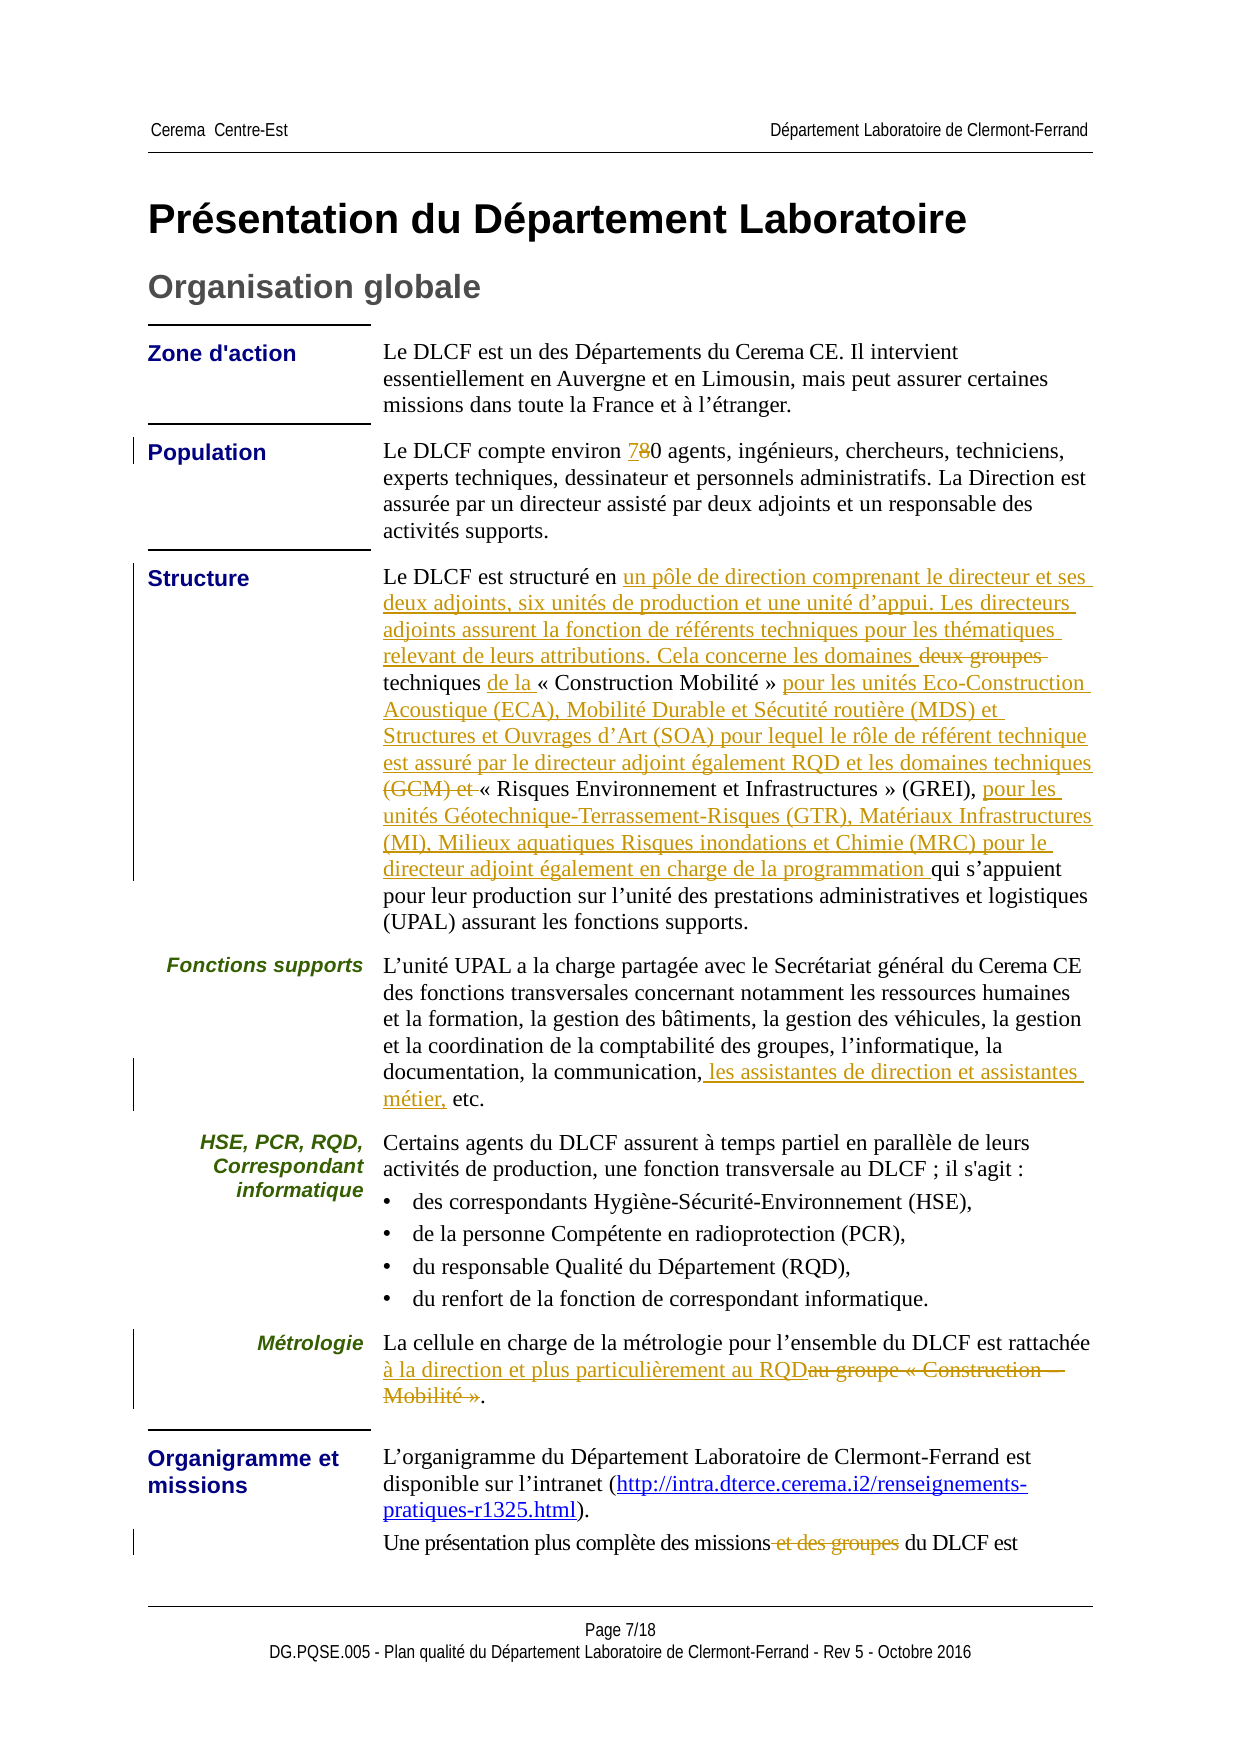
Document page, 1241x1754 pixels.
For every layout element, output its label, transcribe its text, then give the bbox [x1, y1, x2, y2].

table_header Le DLCF est structuré en un pôle de direction comprenant le directeur et ses deux adjoints, six unités de production et une unité d’appui. Les directeurs adjoints assurent la fonction de référents techniques pour les thématiques relevant de leurs attributions. Cela concerne les domaines techniques de la « Construction Mobilité » pour les unités Eco-Construction Acoustique (ECA), Mobilité Durable et Sécutité routière (MDS) et Structures et Ouvrages d’Art (SOA) pour lequel le rôle de référent technique est assuré par le directeur adjoint également RQD et les domaines techniques « Risques Environnement et Infrastructures » (GREI), pour les unités Géotechnique-Terrassement-Risques (GTR), Matériaux Infrastructures (MI), Milieux aquatiques Risques inondations et Chimie (MRC) pour le directeur adjoint également en charge de la programmation qui s’appuient pour leur production sur l’unité des prestations administratives et logistiques (UPAL) assurant les fonctions supports. [371, 549, 1093, 940]
table_header La cellule en charge de la métrologie pour l’ensemble du DLCF est rattachée à la direction et plus particulièrement au RQD. [371, 1318, 1093, 1415]
table_header Zone d'action [148, 326, 371, 423]
table_header L’organigramme du Département Laboratoire de Clermont-Ferrand est disponible sur l’intranet (http://intra.dterce.cerema.i2/renseignements-pratiques-r1325.html). Une présentation plus complète des missions du DLCF est disponible sur l’intranet (http://intra.dterce.cerema.i2/presentation-du-departement-a8632.html). [371, 1429, 1093, 1561]
table_header HSE, PCR, RQD, Correspondant informatique [148, 1117, 371, 1318]
table_header Organigramme et missions [148, 1431, 371, 1561]
table_header Certains agents du DLCF assurent à temps partiel en parallèle de leurs activités de production, une fonction transversale au DLCF ; il s'agit : des correspondants Hygiène-Sécurité-Environnement (HSE), de la personne Compétente en radioprotection (PCR), du responsable Qualité du Département (RQD), du renfort de la fonction de correspondant informatique. [371, 1117, 1093, 1318]
table_header Organisation globale [148, 255, 1093, 324]
table_header Fonctions supports [148, 940, 371, 1117]
table_header Population [148, 425, 371, 549]
table_header Le DLCF compte environ 70 agents, ingénieurs, chercheurs, techniciens, experts techniques, dessinateur et personnels administratifs. La Direction est assurée par un directeur assisté par deux adjoints et un responsable des activités supports. [371, 423, 1093, 549]
table_header Structure [148, 551, 371, 940]
table_header Métrologie [148, 1318, 371, 1415]
table_header Le DLCF est un des Départements du Cerema CE. Il intervient essentiellement en Auvergne et en Limousin, mais peut assurer certaines missions dans toute la France et à l’étranger. [371, 324, 1093, 423]
table_header L’unité UPAL a la charge partagée avec le Secrétariat général du Cerema CE des fonctions transversales concernant notamment les ressources humaines et la formation, la gestion des bâtiments, la gestion des véhicules, la gestion et la coordination de la comptabilité des groupes, l’informatique, la documentation, la communication, les assistantes de direction et assistantes métier, etc. [371, 940, 1093, 1117]
table_header Présentation du Département Laboratoire [148, 181, 1093, 255]
